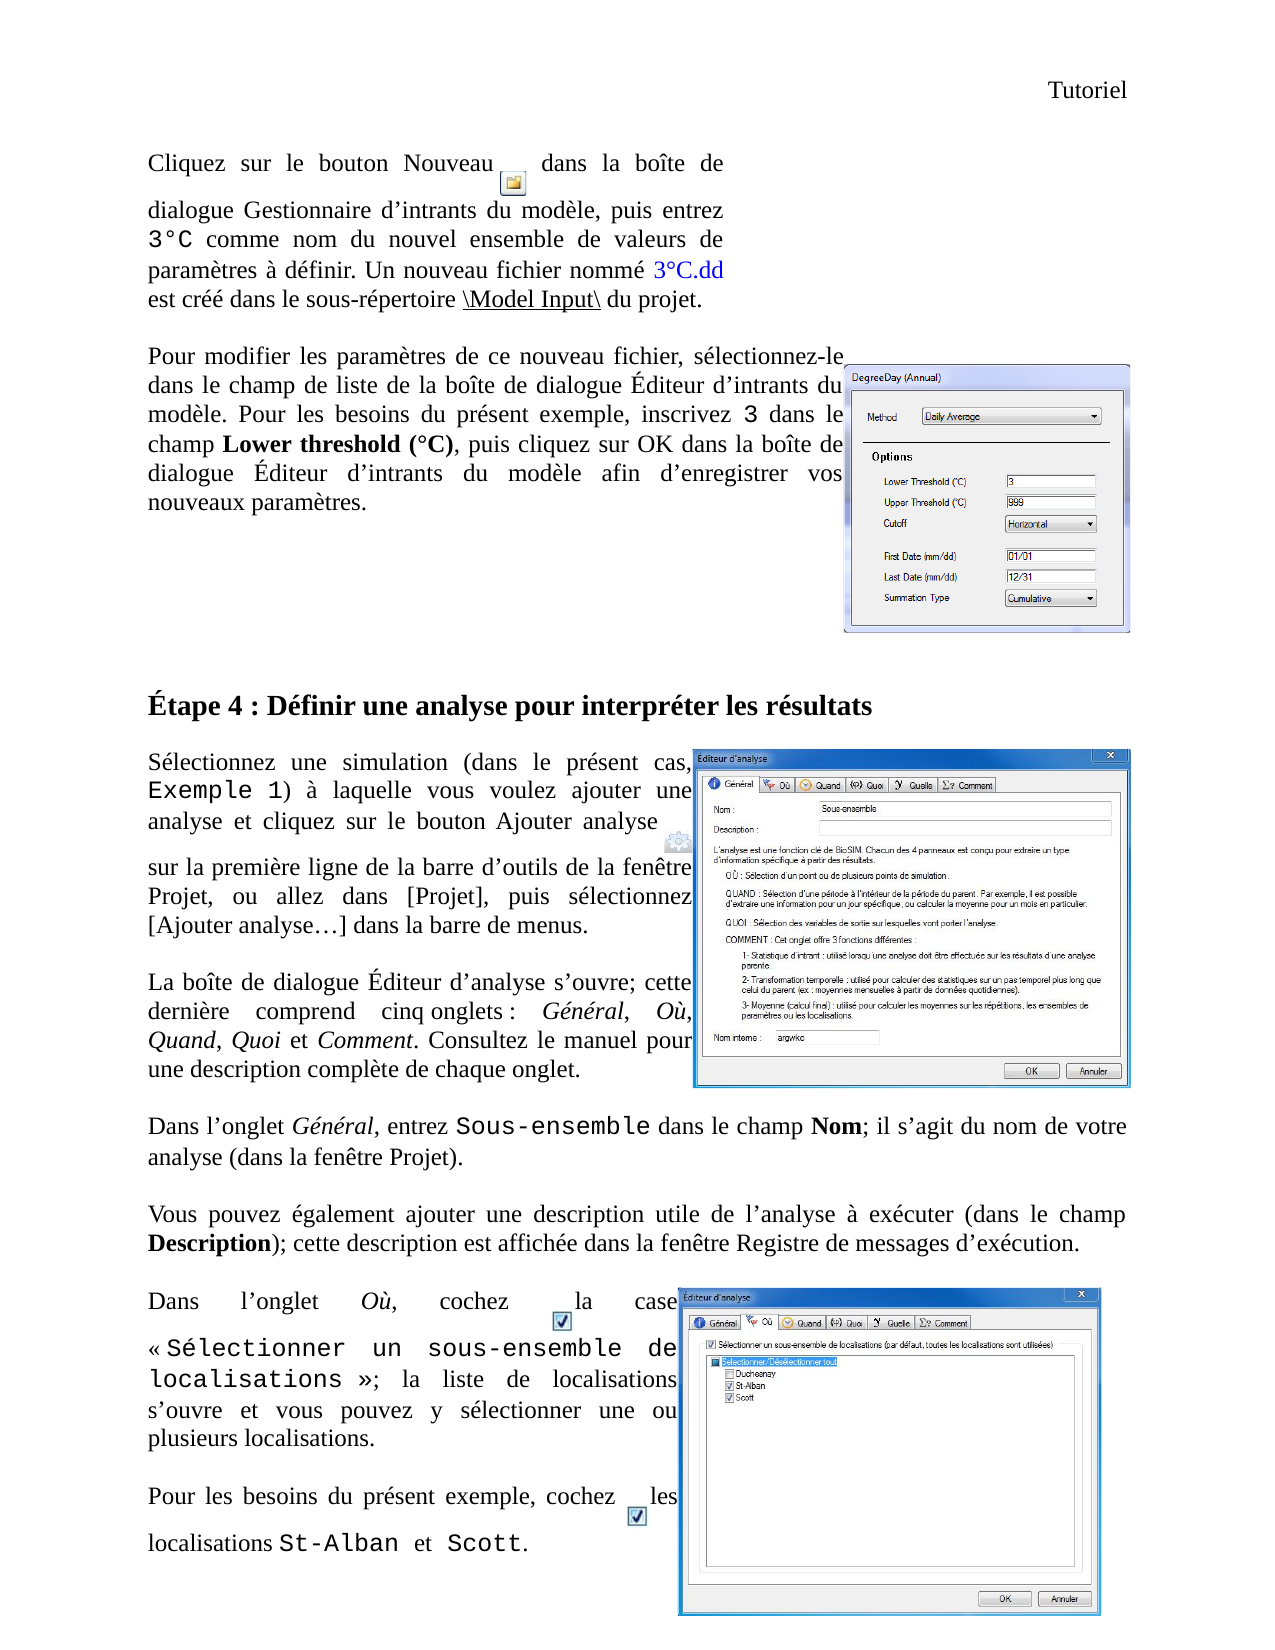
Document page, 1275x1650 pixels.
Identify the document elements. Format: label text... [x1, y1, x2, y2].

text Pour modifier les paramètres de ce nouveau fichier, sélectionnez-le dans le champ de liste de la boîte de dialogue Éditeur d’intrants du modèle. Pour les besoins du présent exemple, inscrivez 3 dans le champ Lower threshold (°C), puis cliquez sur OK dans la boîte de dialogue Éditeur d’intrants du modèle afin d’enregistrer vos nouveaux paramètres. [148, 341, 1127, 516]
text La boîte de dialogue Éditeur d’analyse s’ouvre; cette dernière comprend cinq onglets : Général, Où, Quand, Quoi et Comment. Consultez le manuel pour une description complète de chaque onglet. [148, 967, 692, 1082]
text Dans l’onglet Où, cochez la case « Sélectionner un sous-ensemble de localisations »; la liste de localisations s’ouvre et vous pouvez y sélectionner une ou plusieurs localisations. [148, 1286, 1127, 1452]
subtitle Étape 4 : Définir une analyse pour interpréter les résultats [148, 688, 1127, 722]
text Sélectionnez une simulation (dans le présent cas, Exemple 1) à laquelle vous voulez ajouter une analyse et cliquez sur le bouton Ajouter analyse sur la première ligne de la barre d’outils de la fenêtre Projet, ou allez dans [Projet], puis sélectionnez [Ajouter analyse…] dans la barre de menus. [148, 747, 1127, 939]
text Pour les besoins du présent exemple, cochez les localisations St-Alban et Scott. [148, 1481, 677, 1559]
text [1102, 1481, 1127, 1559]
text Dans l’onglet Général, entrez Sous-ensemble dans le champ Nom; il s’agit du nom de votre analyse (dans la fenêtre Projet). [148, 1111, 1127, 1171]
text Cliquez sur le bouton Nouveau dans la boîte de dialogue Gestionnaire d’intrants du modèle, puis entrez 3°C comme nom du nouvel ensemble de valeurs de paramètres à définir. Un nouveau fichier nommé 3°C.dd est créé dans le sous-répertoire \Model Input\ du projet. [148, 148, 724, 312]
text Vous pouvez également ajouter une description utile de l’analyse à exécuter (dans le champ Description); cette description est affichée dans la fenêtre Registre de messages d’exécution. [148, 1199, 1127, 1257]
